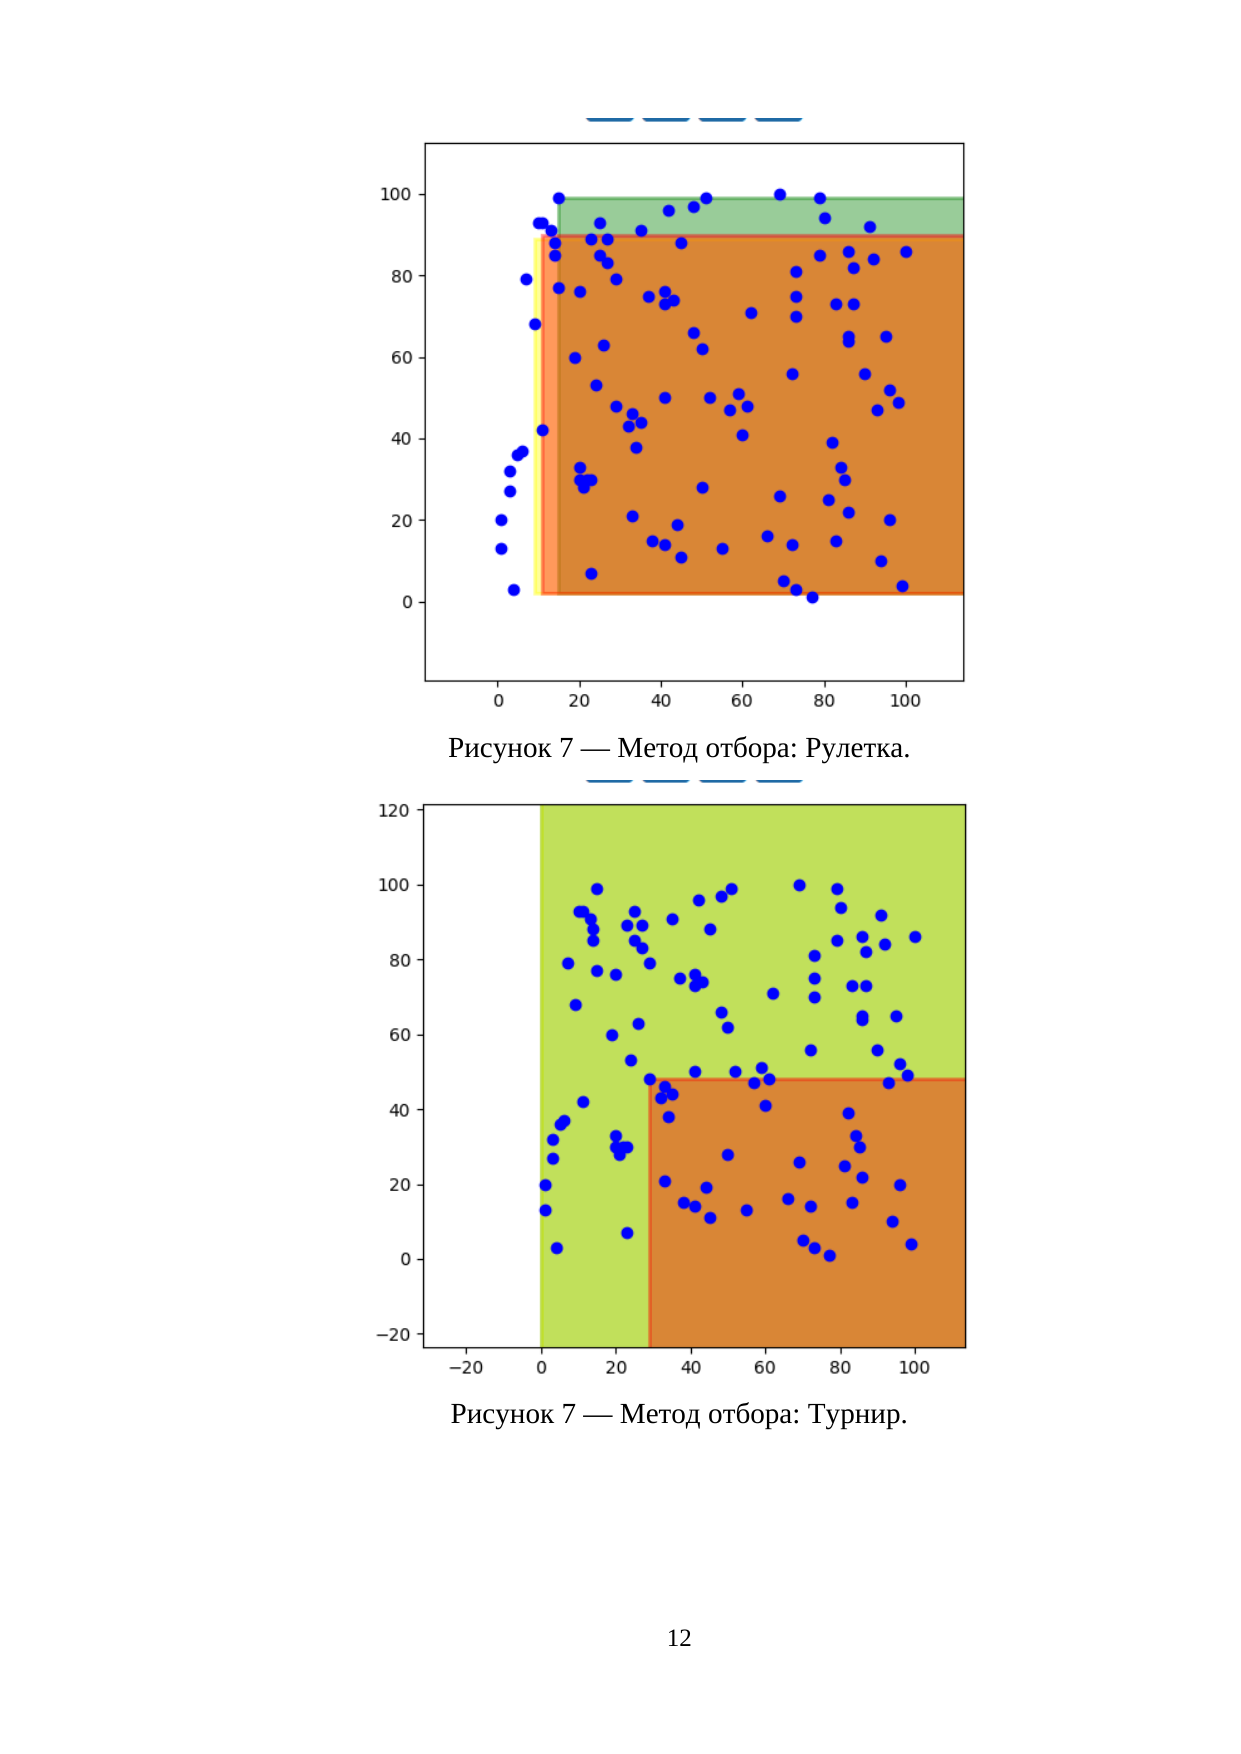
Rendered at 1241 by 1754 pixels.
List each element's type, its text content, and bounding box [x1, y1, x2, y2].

picture [371, 118, 987, 713]
text Рисунок 7 — Метод отбора: Рулетка. [177, 118, 1181, 763]
text Рисунок 7 — Метод отбора: Турнир. [177, 780, 1181, 1429]
picture [369, 780, 989, 1380]
